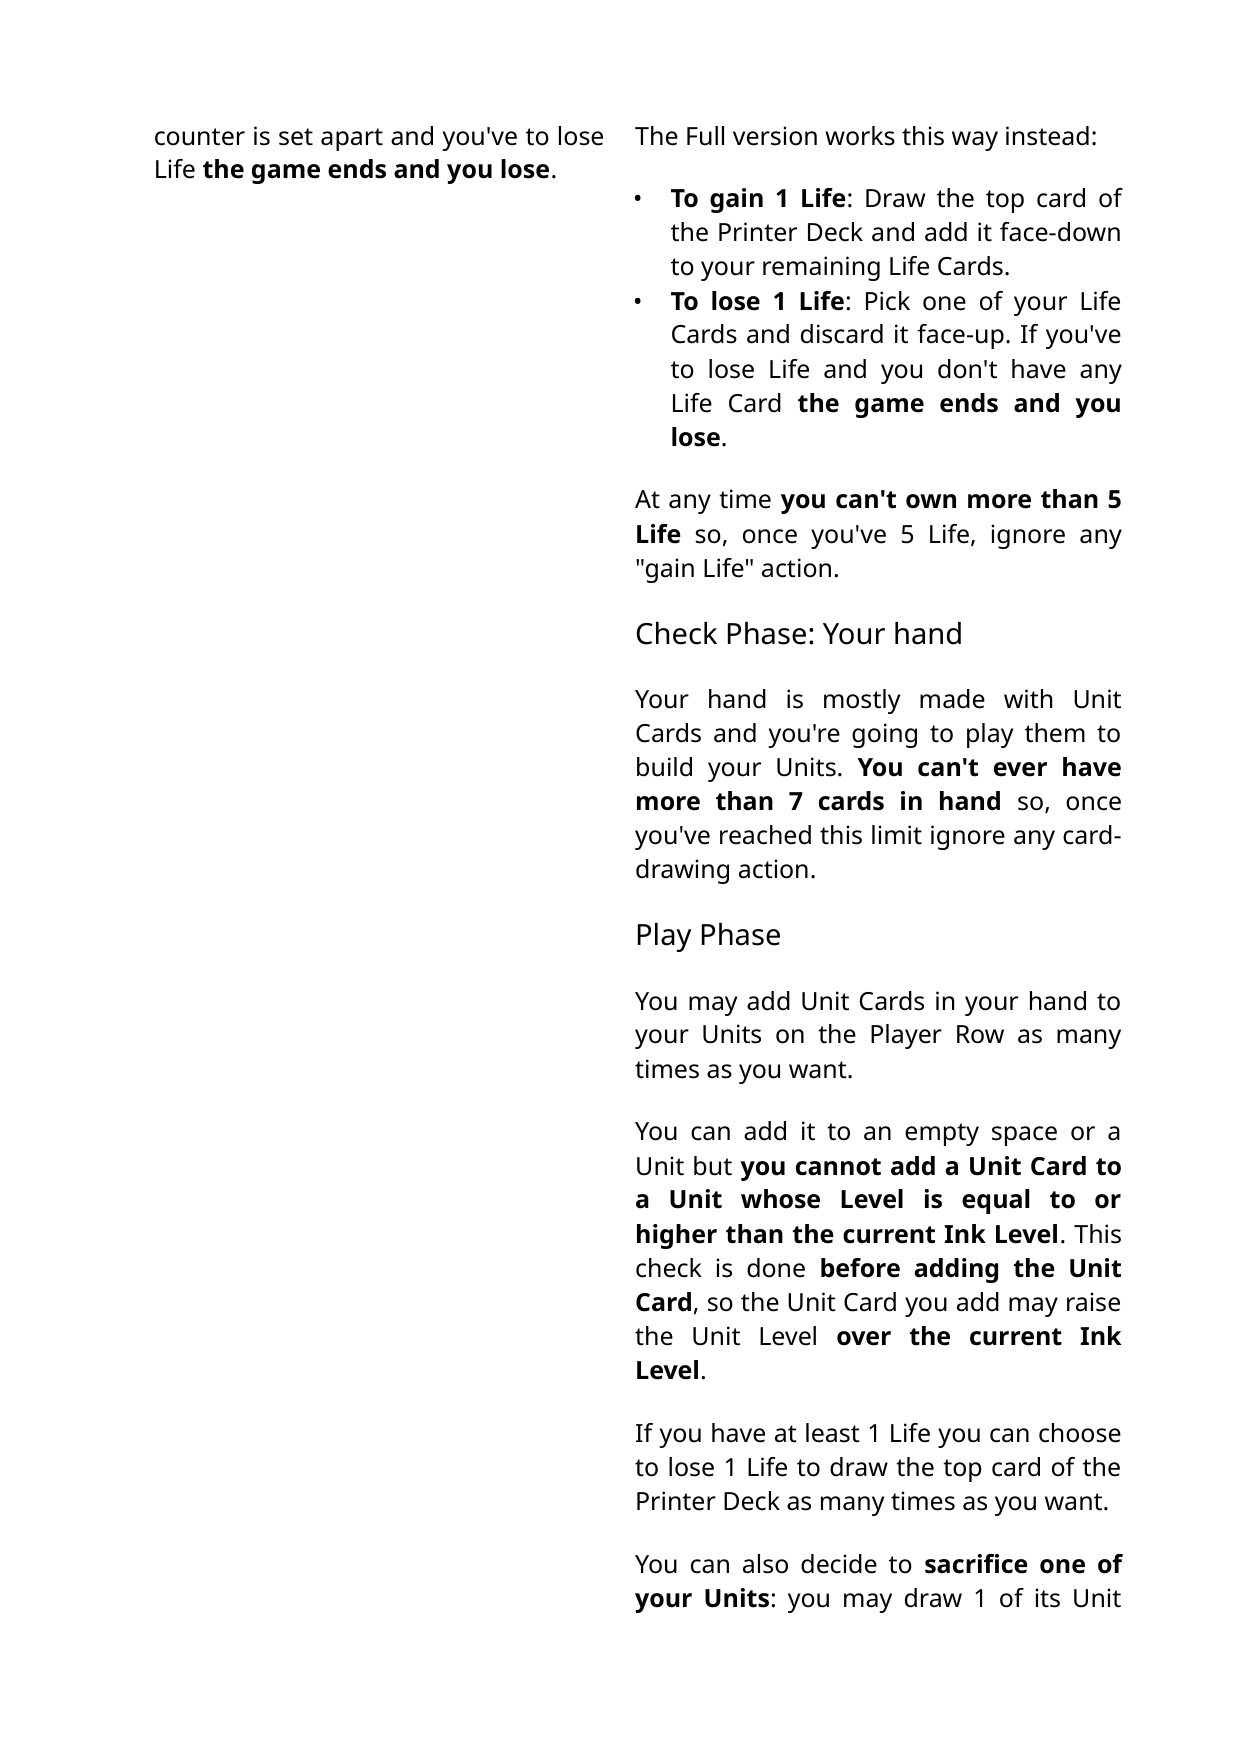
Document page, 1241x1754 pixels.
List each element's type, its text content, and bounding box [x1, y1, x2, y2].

text If you have at least 1 Life you can choose to lose 1 Life to draw the top card of the Printer Deck as many times as you want. [635, 1415, 1122, 1517]
text You can also decide to sacrifice one of your Units: you may draw 1 of its Unit [635, 1546, 1122, 1614]
list To gain 1 Life: Draw the top card of the Printer Deck and add it face-down to your remaining Life Cards. [633, 181, 1122, 283]
text The Full version works this way instead: [635, 118, 1122, 152]
text Play Phase [635, 915, 1122, 954]
text You may add Unit Cards in your hand to your Units on the Player Row as many times as you want. [635, 983, 1122, 1085]
text Check Phase: Your hand [635, 613, 1122, 653]
text You can add it to an empty space or a Unit but you cannot add a Unit Card to a Unit whose Level is equal to or higher than the current Ink Level. This check is done before adding the Unit Card, so the Unit Card you add may raise the Unit Level over the current Ink Level. [635, 1114, 1122, 1387]
text At any time you can't own more than 5 Life so, once you've 5 Life, ignore any "gain Life" action. [635, 482, 1122, 584]
list counter is set apart and you've to lose Life the game ends and you lose. [116, 118, 605, 186]
text Your hand is mostly made with Unit Cards and you're going to play them to build your Units. You can't ever have more than 7 cards in hand so, once you've reached this limit ignore any card-drawing action. [635, 682, 1122, 886]
list To lose 1 Life: Pick one of your Life Cards and discard it face-up. If you've to lose Life and you don't have any Life Card the game ends and you lose. [633, 283, 1122, 453]
